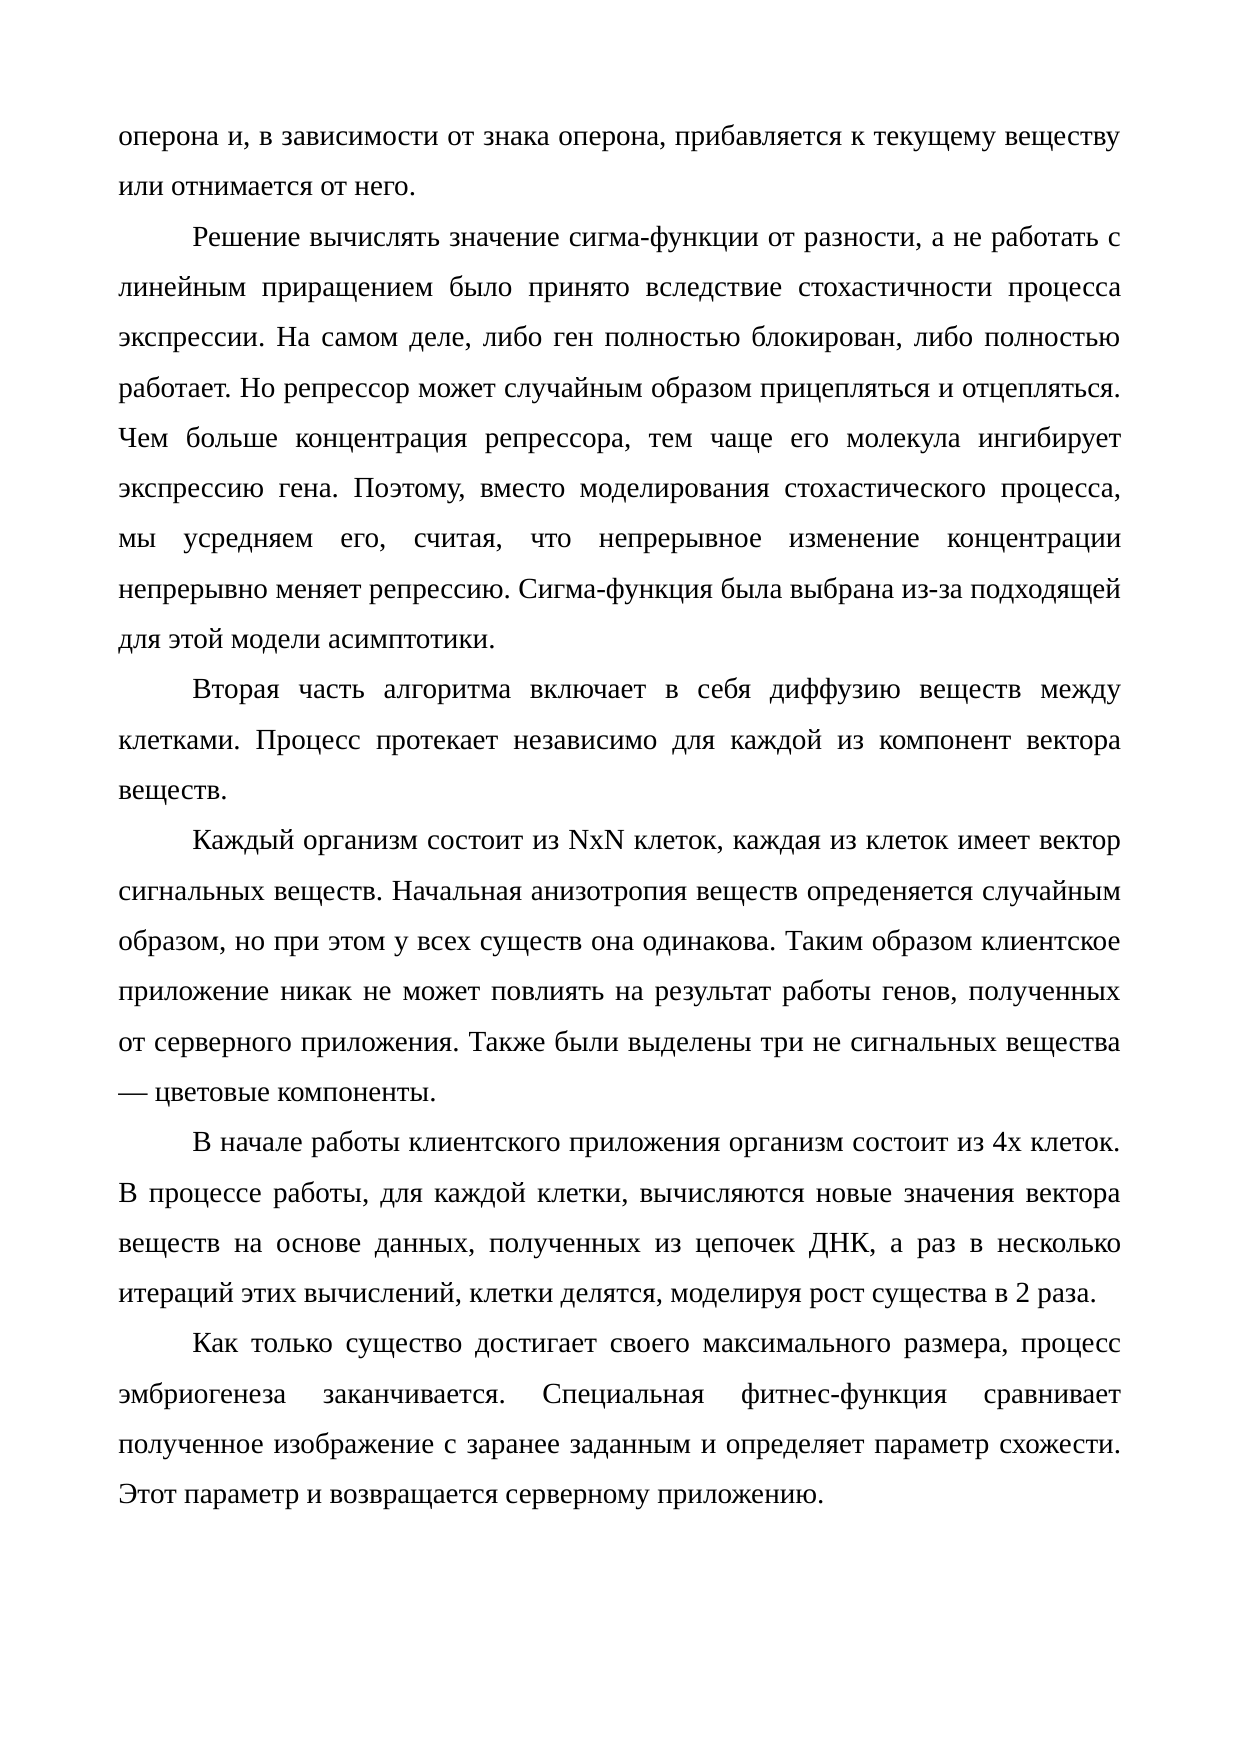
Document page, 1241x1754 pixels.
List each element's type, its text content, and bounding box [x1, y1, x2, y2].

text Вторая часть алгоритма включает в себя диффузию веществ между клетками. Процесс протекает независимо для каждой из компонент вектора веществ. [118, 672, 1122, 806]
text оперона и, в зависимости от знака оперона, прибавляется к текущему веществу или отнимается от него. [118, 118, 1122, 202]
text Каждый организм состоит из NxN клеток, каждая из клеток имеет вектор сигнальных веществ. Начальная анизотропия веществ опреденяется случайным образом, но при этом у всех существ она одинакова. Таким образом клиентское приложение никак не может повлиять на результат работы генов, полученных от серверного приложения. Также были выделены три не сигнальных вещества — цветовые компоненты. [118, 822, 1122, 1108]
text Как только существо достигает своего максимального размера, процесс эмбриогенеза заканчивается. Специальная фитнес-функция сравнивает полученное изображение с заранее заданным и определяет параметр схожести. Этот параметр и возвращается серверному приложению. [118, 1326, 1122, 1510]
text В начале работы клиентского приложения организм состоит из 4х клеток. В процессе работы, для каждой клетки, вычисляются новые значения вектора веществ на основе данных, полученных из цепочек ДНК, а раз в несколько итераций этих вычислений, клетки делятся, моделируя рост существа в 2 раза. [118, 1124, 1122, 1309]
text Решение вычислять значение сигма-функции от разности, а не работать с линейным приращением было принято вследствие стохастичности процесса экспрессии. На самом деле, либо ген полностью блокирован, либо полностью работает. Но репрессор может случайным образом прицепляться и отцепляться. Чем больше концентрация репрессора, тем чаще его молекула ингибирует экспрессию гена. Поэтому, вместо моделирования стохастического процесса, мы усредняем его, считая, что непрерывное изменение концентрации непрерывно меняет репрессию. Сигма-функция была выбрана из-за подходящей для этой модели асимптотики. [118, 219, 1122, 655]
